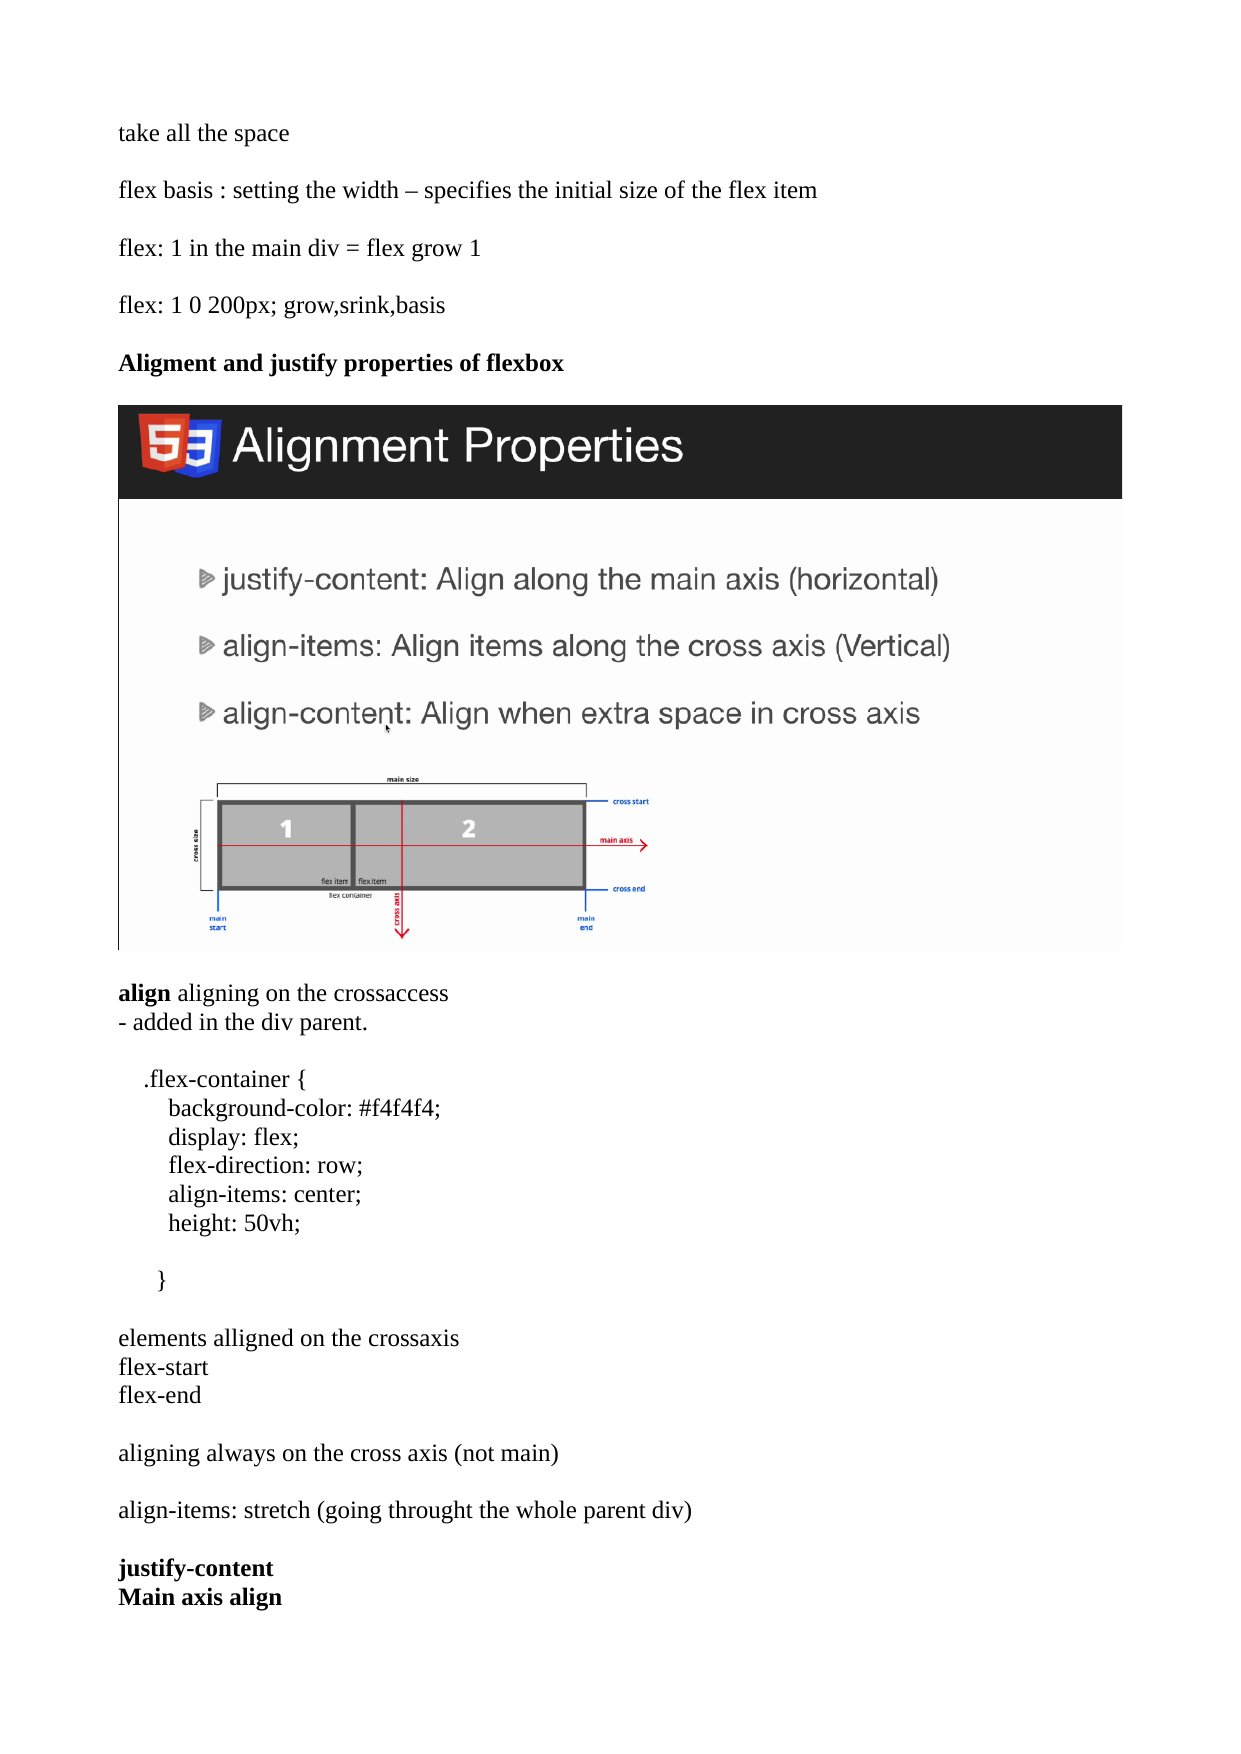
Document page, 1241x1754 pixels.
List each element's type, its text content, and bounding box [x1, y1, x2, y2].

text elements alligned on the crossaxis [118, 1323, 1122, 1352]
text flex basis : setting the width – specifies the initial size of the flex item [118, 176, 1122, 204]
text flex: 1 0 200px; grow,srink,basis [118, 291, 1122, 319]
text flex-end [118, 1381, 1122, 1409]
text justify-content [118, 1553, 1122, 1582]
text align-items: stretch (going throught the whole parent div) [118, 1496, 1122, 1524]
text align aligning on the crossaccess [118, 978, 1122, 1007]
text display: flex; [118, 1122, 1122, 1151]
text height: 50vh; [118, 1208, 1122, 1237]
text flex-direction: row; [118, 1151, 1122, 1179]
text Aligment and justify properties of flexbox [118, 348, 1122, 377]
text flex-start [118, 1352, 1122, 1381]
text aligning always on the cross axis (not main) [118, 1438, 1122, 1467]
text Main axis align [118, 1582, 1122, 1611]
text background-color: #f4f4f4; [118, 1093, 1122, 1122]
text flex: 1 in the main div = flex grow 1 [118, 233, 1122, 262]
text - added in the div parent. [118, 1007, 1122, 1036]
text .flex-container { [118, 1064, 1122, 1093]
picture [118, 405, 1123, 950]
text align-items: center; [118, 1179, 1122, 1208]
text } [118, 1266, 1122, 1294]
text take all the space [118, 118, 1122, 147]
